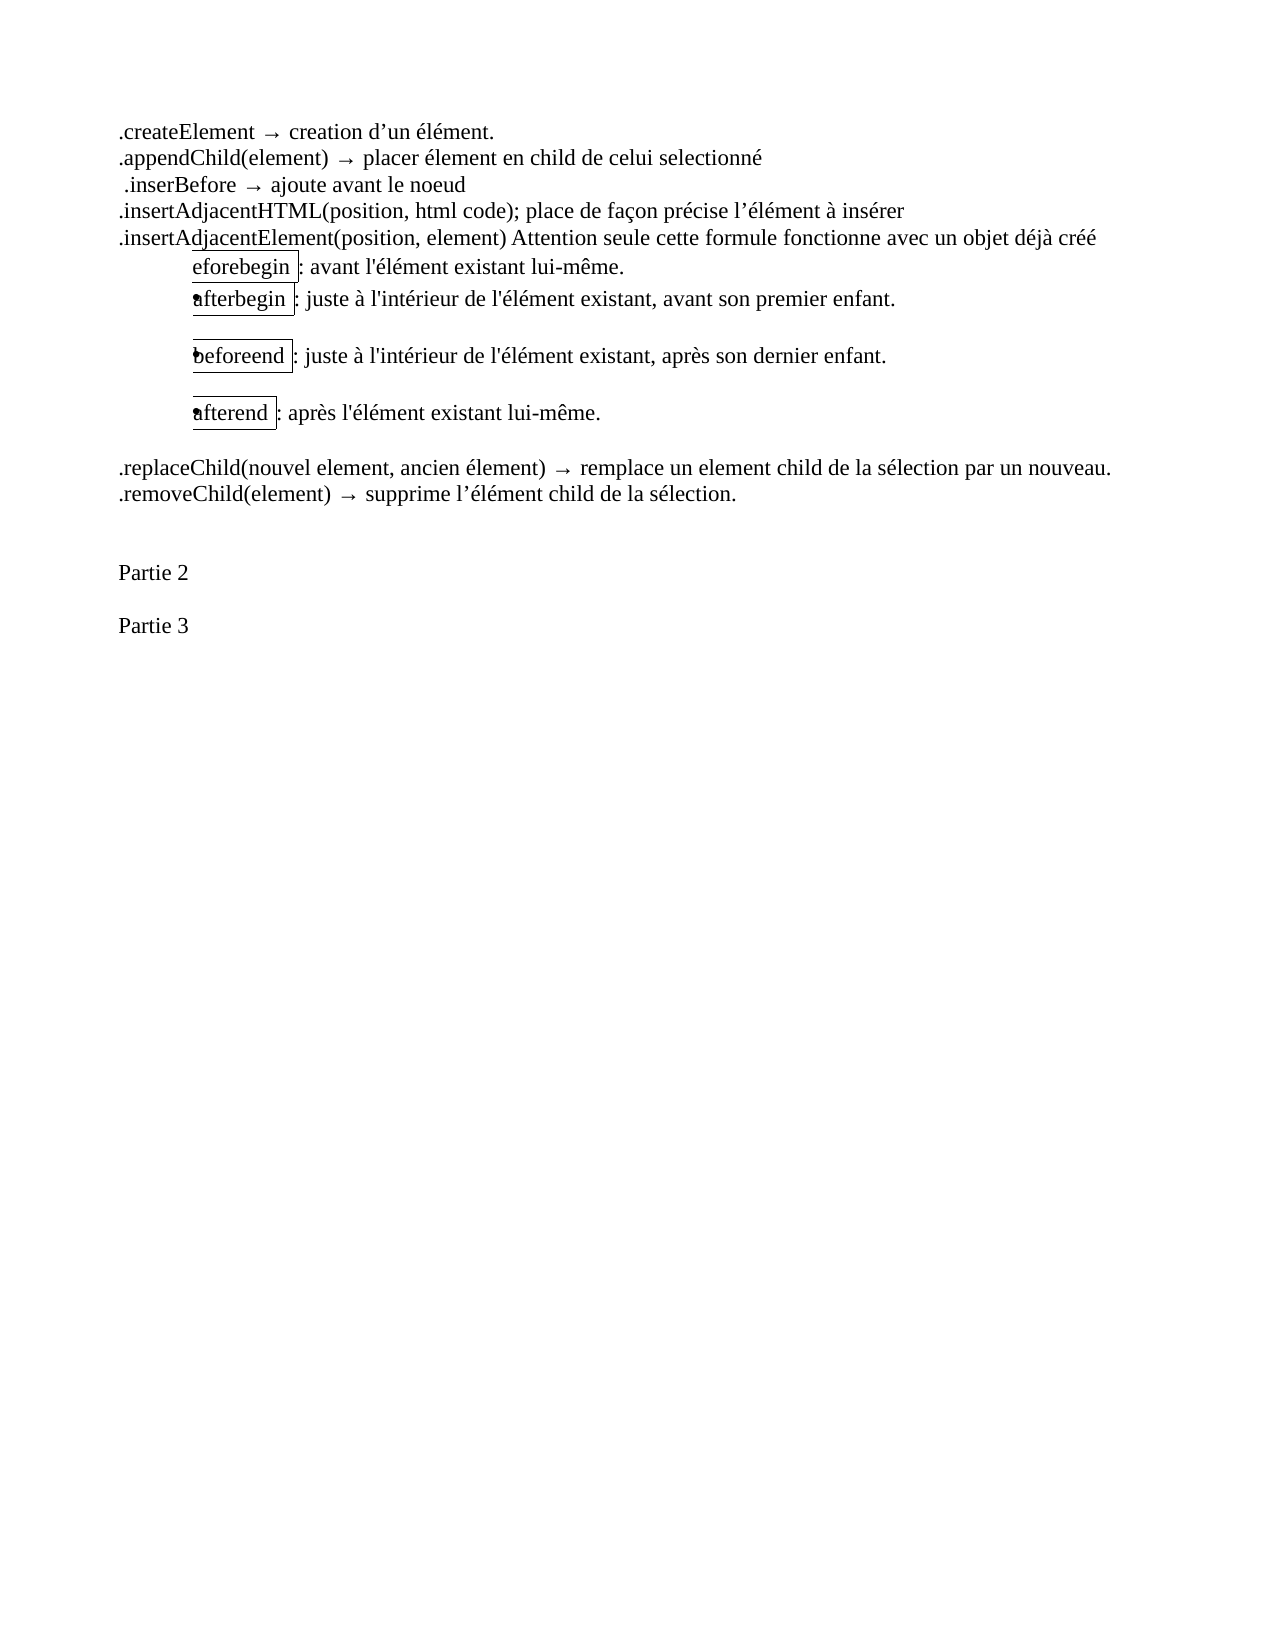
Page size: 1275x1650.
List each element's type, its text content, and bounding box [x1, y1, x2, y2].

list afterbegin: juste à l'intérieur de l'élément existant, avant son premier enfant. [295, 282, 1157, 315]
text .appendChild(element) → placer élement en child de celui selectionné [118, 144, 1157, 171]
text .replaceChild(nouvel element, ancien élement) → remplace un element child de la sélection par un nouveau. [118, 453, 1157, 480]
text Partie 3 [118, 612, 1157, 638]
text : avant l'élément existant lui-même. [299, 250, 1157, 282]
list beforeend: juste à l'intérieur de l'élément existant, après son dernier enfant. [118, 339, 292, 372]
list beforeend: juste à l'intérieur de l'élément existant, après son dernier enfant. [293, 339, 1157, 372]
text .insertAdjacentElement(position, element) Attention seule cette formule fonctionne avec un objet déjà créé [118, 223, 1157, 250]
list afterbegin: juste à l'intérieur de l'élément existant, avant son premier enfant. [118, 282, 294, 315]
text .inserBefore → ajoute avant le noeud [118, 171, 1157, 197]
text eforebegin [118, 250, 298, 282]
text Partie 2 [118, 559, 1157, 585]
text .removeChild(element) → supprime l’élément child de la sélection. [118, 480, 1157, 506]
text .createElement → creation d’un élément. [118, 118, 1157, 144]
text .insertAdjacentHTML(position, html code); place de façon précise l’élément à insérer [118, 197, 1157, 223]
list afterend: après l'élément existant lui-même. [118, 396, 276, 429]
list afterend: après l'élément existant lui-même. [277, 396, 1157, 429]
